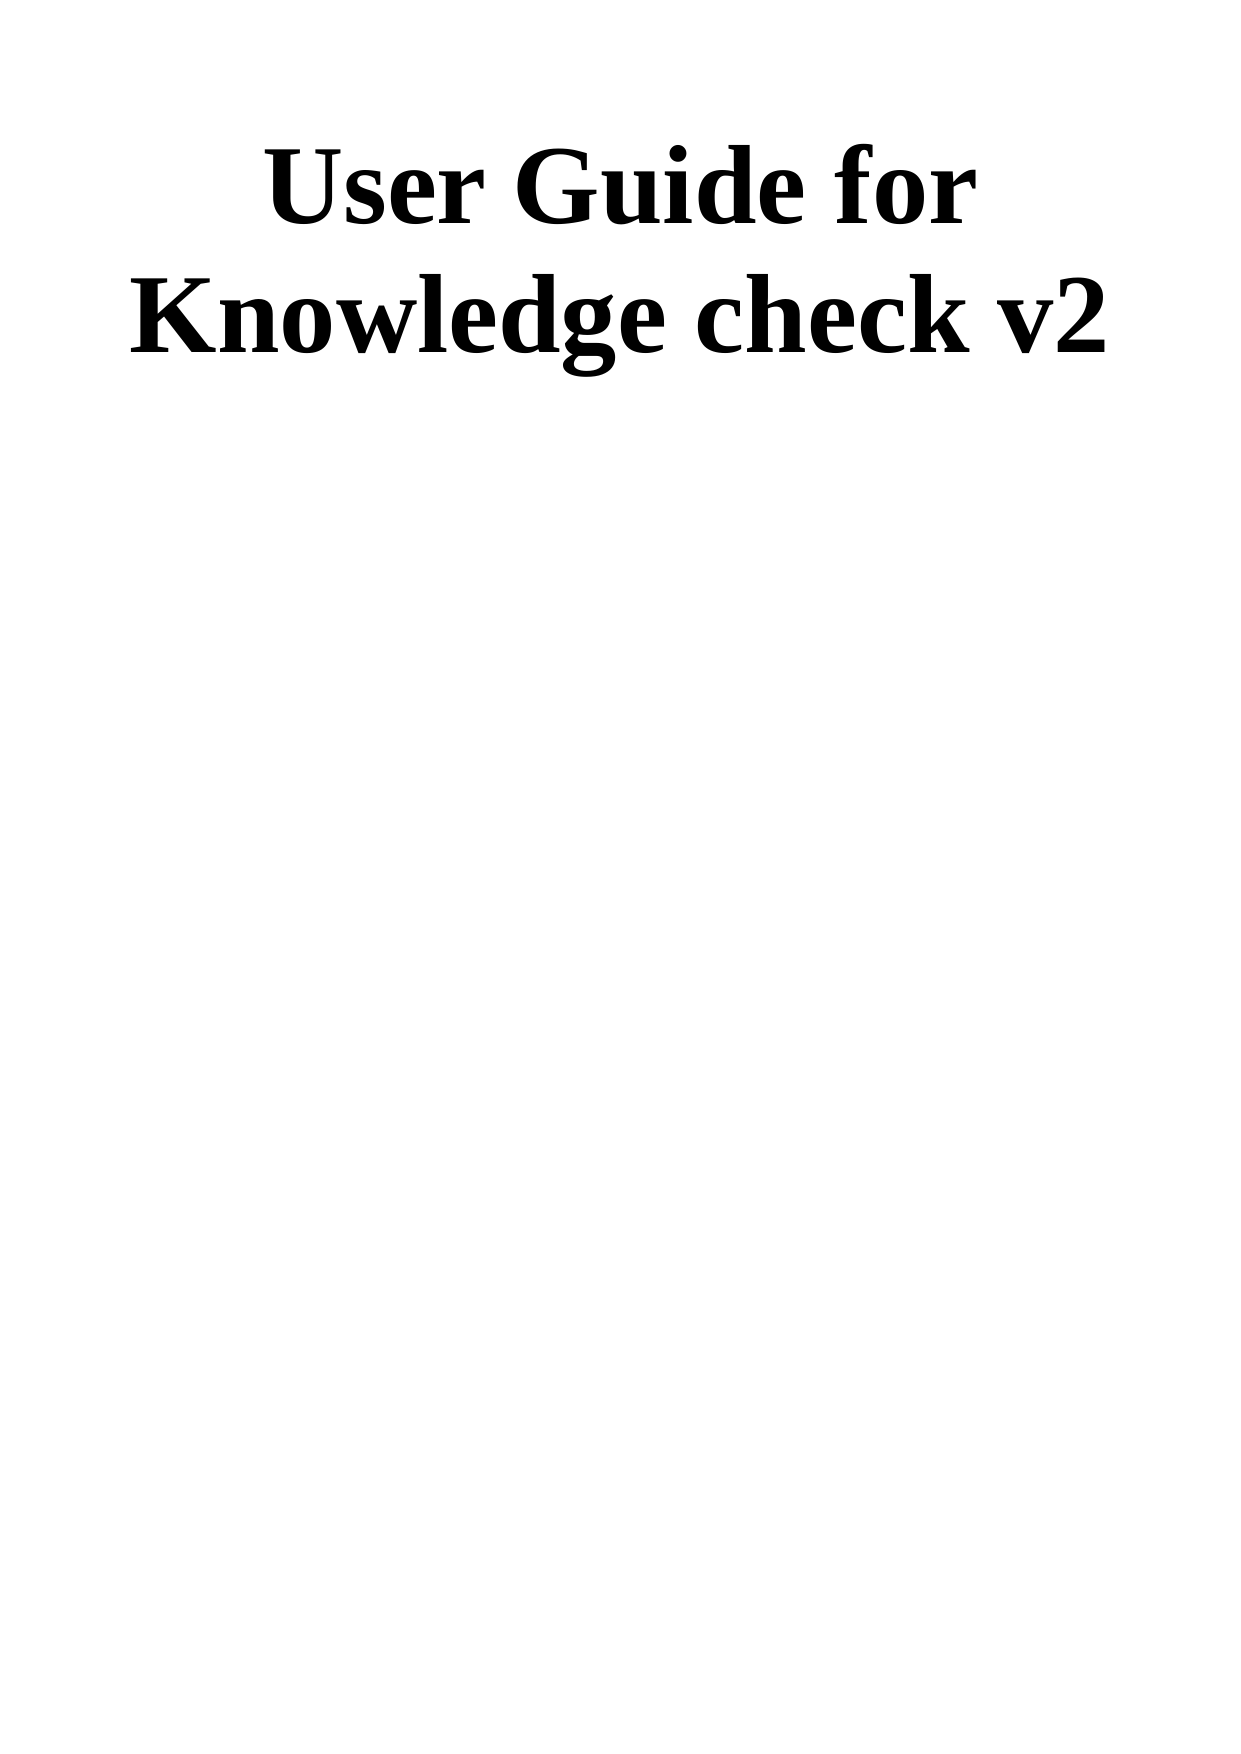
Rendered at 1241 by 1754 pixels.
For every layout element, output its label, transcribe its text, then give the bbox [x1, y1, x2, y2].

text User Guide for Knowledge check v2 [118, 118, 1122, 377]
